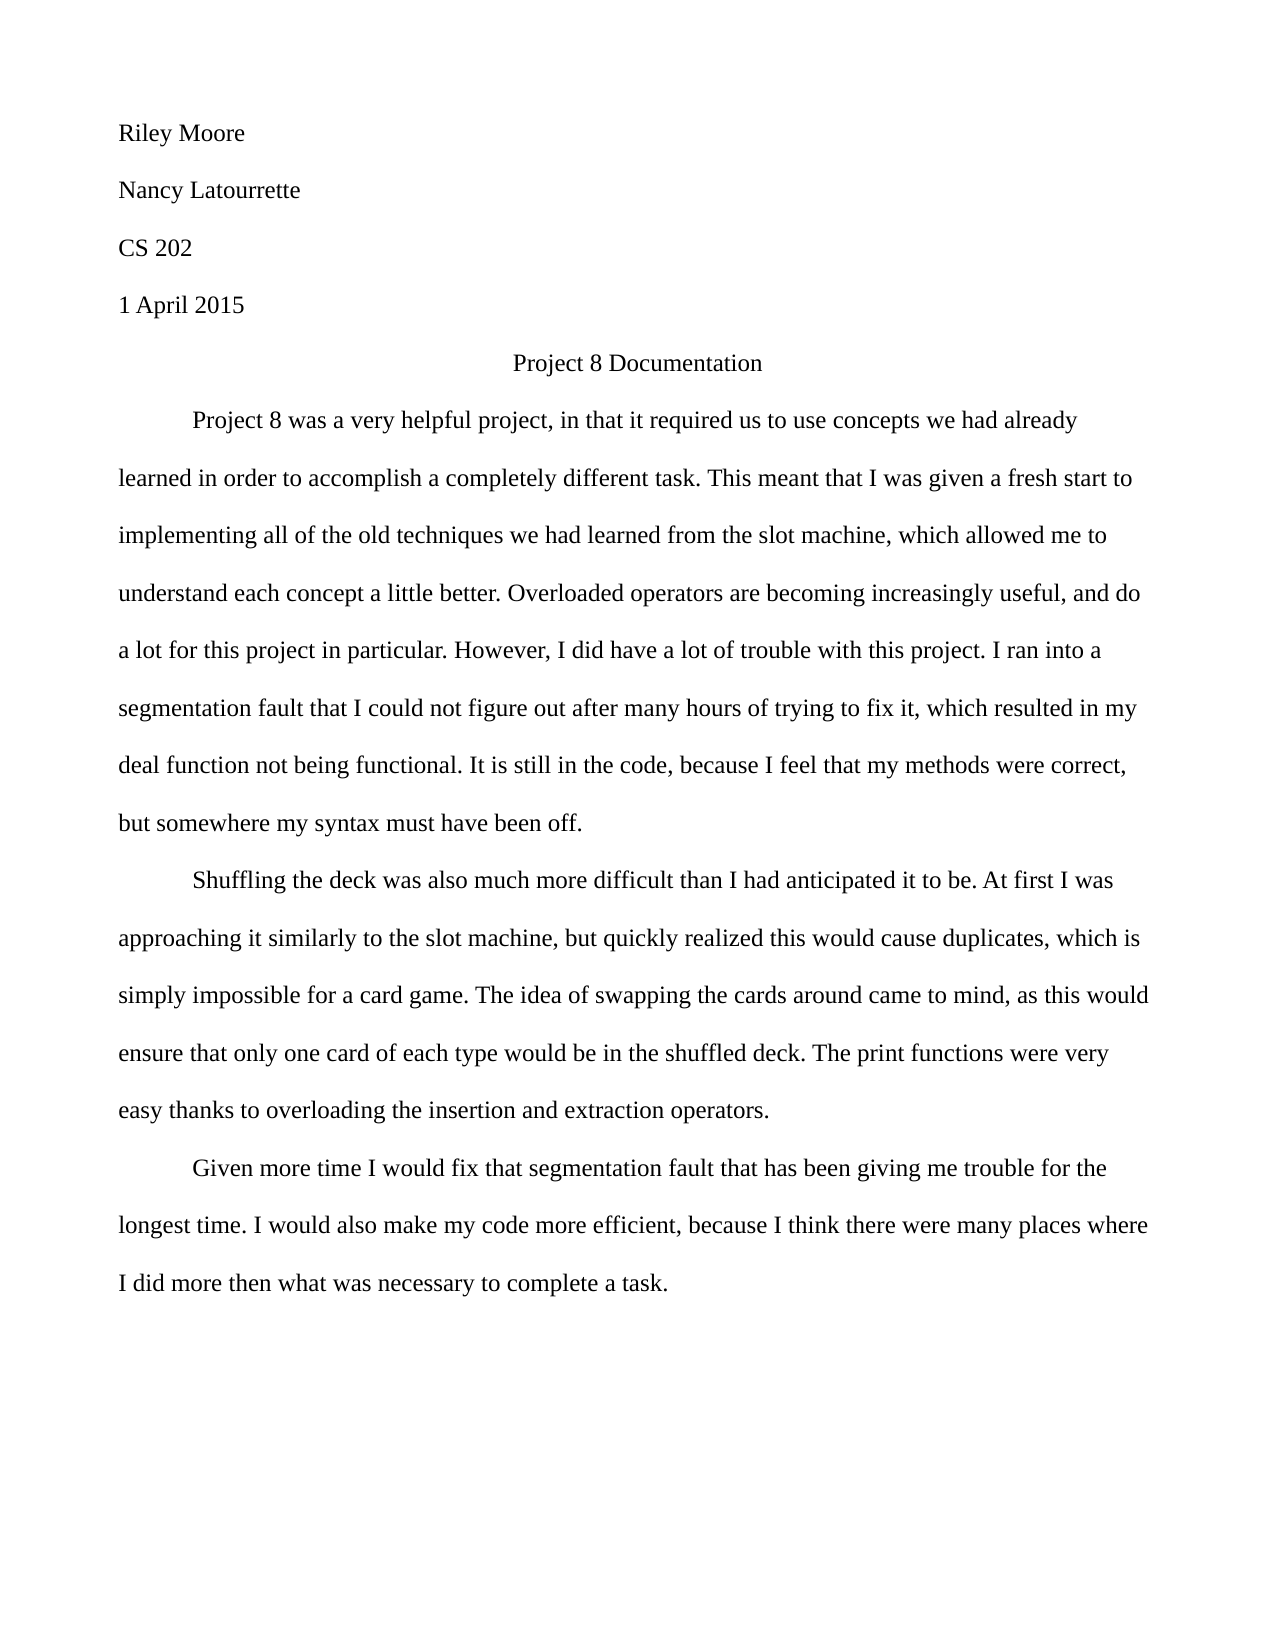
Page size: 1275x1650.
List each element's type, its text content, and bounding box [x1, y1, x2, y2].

text Riley Moore [118, 118, 1157, 147]
text Project 8 Documentation [118, 348, 1157, 377]
text Given more time I would fix that segmentation fault that has been giving me trouble for the longest time. I would also make my code more efficient, because I think there were many places where I did more then what was necessary to complete a task. [118, 1153, 1157, 1297]
text Shuffling the deck was also much more difficult than I had anticipated it to be. At first I was approaching it similarly to the slot machine, but quickly realized this would cause duplicates, which is simply impossible for a card game. The idea of swapping the cards around came to mind, as this would ensure that only one card of each type would be in the shuffled deck. The print functions were very easy thanks to overloading the insertion and extraction operators. [118, 866, 1157, 1124]
text 1 April 2015 [118, 291, 1157, 319]
text Project 8 was a very helpful project, in that it required us to use concepts we had already learned in order to accomplish a completely different task. This meant that I was given a fresh start to implementing all of the old techniques we had learned from the slot machine, which allowed me to understand each concept a little better. Overloaded operators are becoming increasingly useful, and do a lot for this project in particular. However, I did have a lot of trouble with this project. I ran into a segmentation fault that I could not figure out after many hours of trying to fix it, which resulted in my deal function not being functional. It is still in the code, because I feel that my methods were correct, but somewhere my syntax must have been off. [118, 406, 1157, 837]
text Nancy Latourrette [118, 176, 1157, 204]
text CS 202 [118, 233, 1157, 262]
